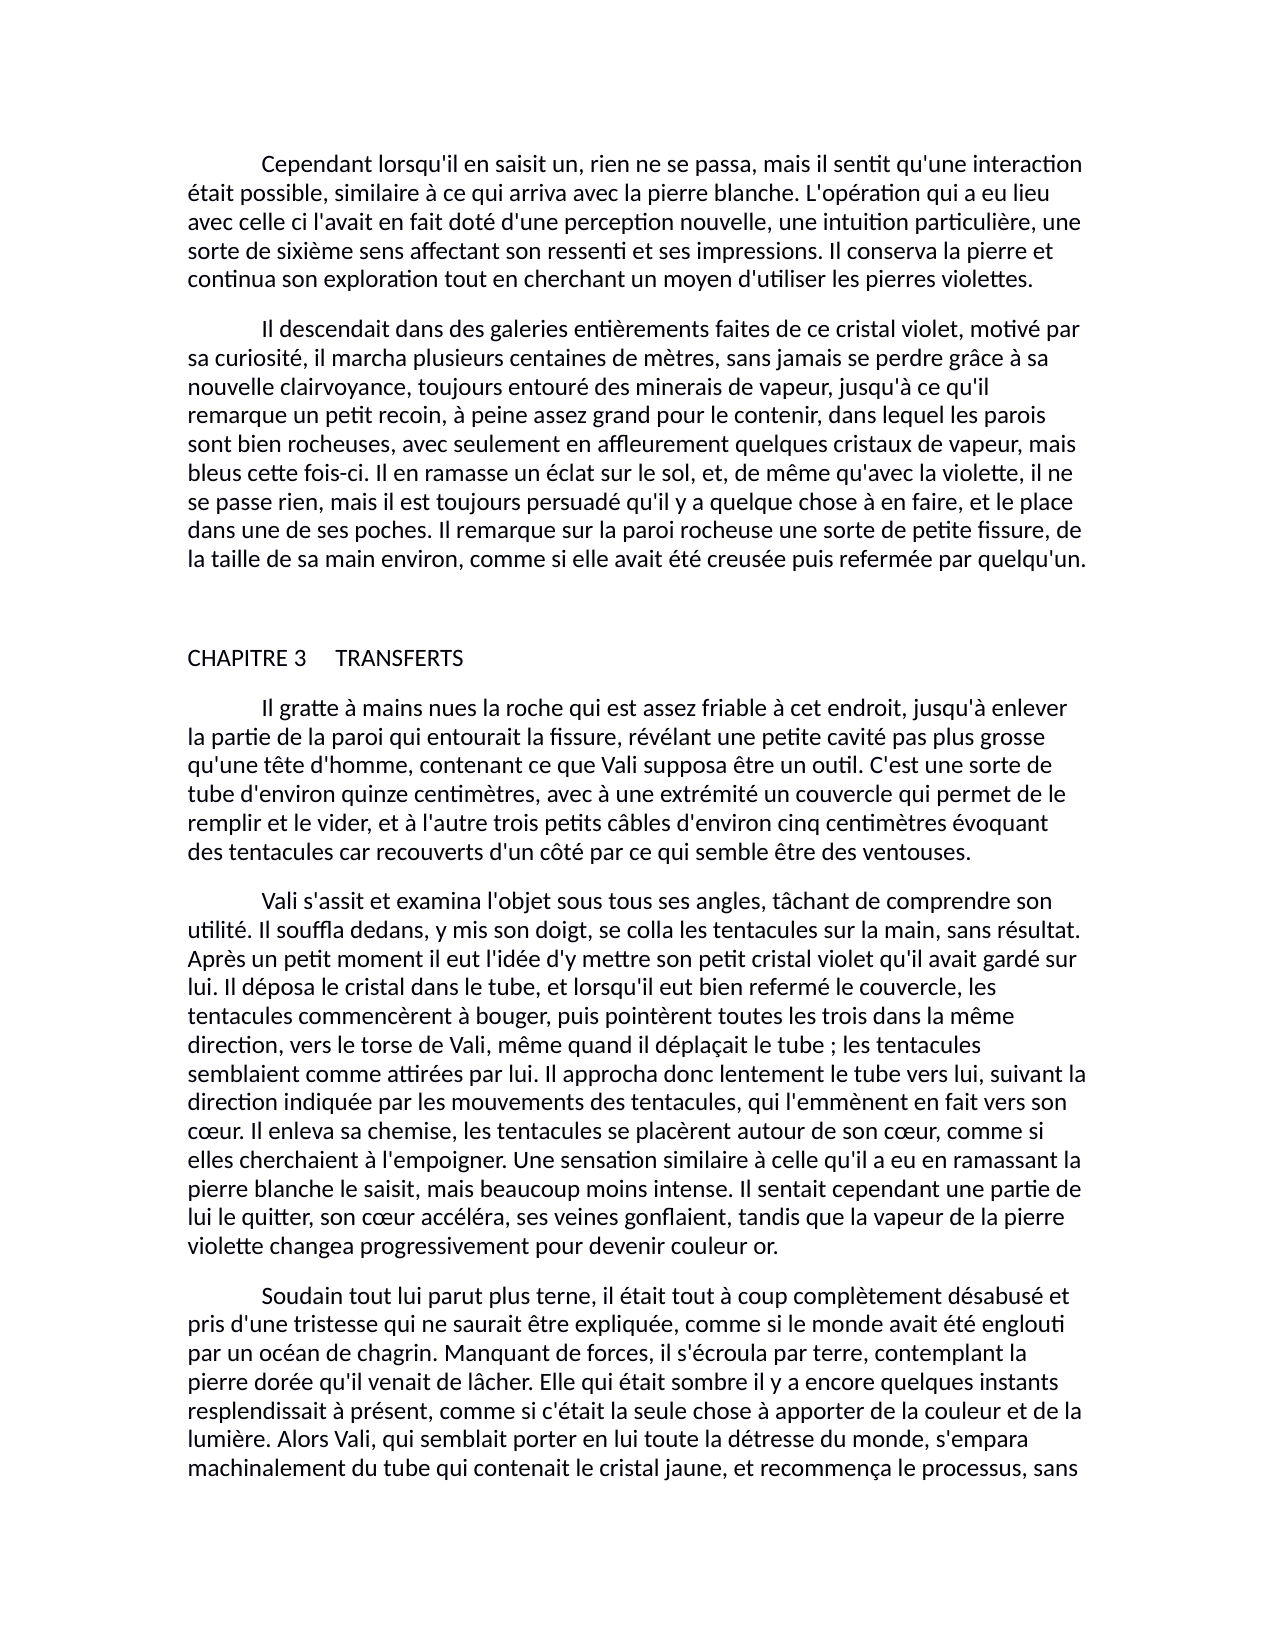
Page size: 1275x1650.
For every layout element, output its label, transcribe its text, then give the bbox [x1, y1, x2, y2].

text Il gratte à mains nues la roche qui est assez friable à cet endroit, jusqu'à enlever la partie de la paroi qui entourait la fissure, révélant une petite cavité pas plus grosse qu'une tête d'homme, contenant ce que Vali supposa être un outil. C'est une sorte de tube d'environ quinze centimètres, avec à une extrémité un couvercle qui permet de le remplir et le vider, et à l'autre trois petits câbles d'environ cinq centimètres évoquant des tentacules car recouverts d'un côté par ce qui semble être des ventouses. [187, 693, 1087, 866]
text Soudain tout lui parut plus terne, il était tout à coup complètement désabusé et pris d'une tristesse qui ne saurait être expliquée, comme si le monde avait été englouti par un océan de chagrin. Manquant de forces, il s'écroula par terre, contemplant la pierre dorée qu'il venait de lâcher. Elle qui était sombre il y a encore quelques instants resplendissait à présent, comme si c'était la seule chose à apporter de la couleur et de la lumière. Alors Vali, qui semblait porter en lui toute la détresse du monde, s'empara machinalement du tube qui contenait le cristal jaune, et recommença le processus, sans [187, 1281, 1087, 1482]
text Cependant lorsqu'il en saisit un, rien ne se passa, mais il sentit qu'une interaction était possible, similaire à ce qui arriva avec la pierre blanche. L'opération qui a eu lieu avec celle ci l'avait en fait doté d'une perception nouvelle, une intuition particulière, une sorte de sixième sens affectant son ressenti et ses impressions. Il conserva la pierre et continua son exploration tout en cherchant un moyen d'utiliser les pierres violettes. [187, 150, 1087, 294]
text CHAPITRE 3 TRANSFERTS [187, 644, 1087, 672]
text Vali s'assit et examina l'objet sous tous ses angles, tâchant de comprendre son utilité. Il souffla dedans, y mis son doigt, se colla les tentacules sur la main, sans résultat. Après un petit moment il eut l'idée d'y mettre son petit cristal violet qu'il avait gardé sur lui. Il déposa le cristal dans le tube, et lorsqu'il eut bien refermé le couvercle, les tentacules commencèrent à bouger, puis pointèrent toutes les trois dans la même direction, vers le torse de Vali, même quand il déplaçait le tube ; les tentacules semblaient comme attirées par lui. Il approcha donc lentement le tube vers lui, suivant la direction indiquée par les mouvements des tentacules, qui l'emmènent en fait vers son cœur. Il enleva sa chemise, les tentacules se placèrent autour de son cœur, comme si elles cherchaient à l'empoigner. Une sensation similaire à celle qu'il a eu en ramassant la pierre blanche le saisit, mais beaucoup moins intense. Il sentait cependant une partie de lui le quitter, son cœur accéléra, ses veines gonflaient, tandis que la vapeur de la pierre violette changea progressivement pour devenir couleur or. [187, 887, 1087, 1260]
text Il descendait dans des galeries entièrements faites de ce cristal violet, motivé par sa curiosité, il marcha plusieurs centaines de mètres, sans jamais se perdre grâce à sa nouvelle clairvoyance, toujours entouré des minerais de vapeur, jusqu'à ce qu'il remarque un petit recoin, à peine assez grand pour le contenir, dans lequel les parois sont bien rocheuses, avec seulement en affleurement quelques cristaux de vapeur, mais bleus cette fois-ci. Il en ramasse un éclat sur le sol, et, de même qu'avec la violette, il ne se passe rien, mais il est toujours persuadé qu'il y a quelque chose à en faire, et le place dans une de ses poches. Il remarque sur la paroi rocheuse une sorte de petite fissure, de la taille de sa main environ, comme si elle avait été creusée puis refermée par quelqu'un. [187, 314, 1087, 573]
